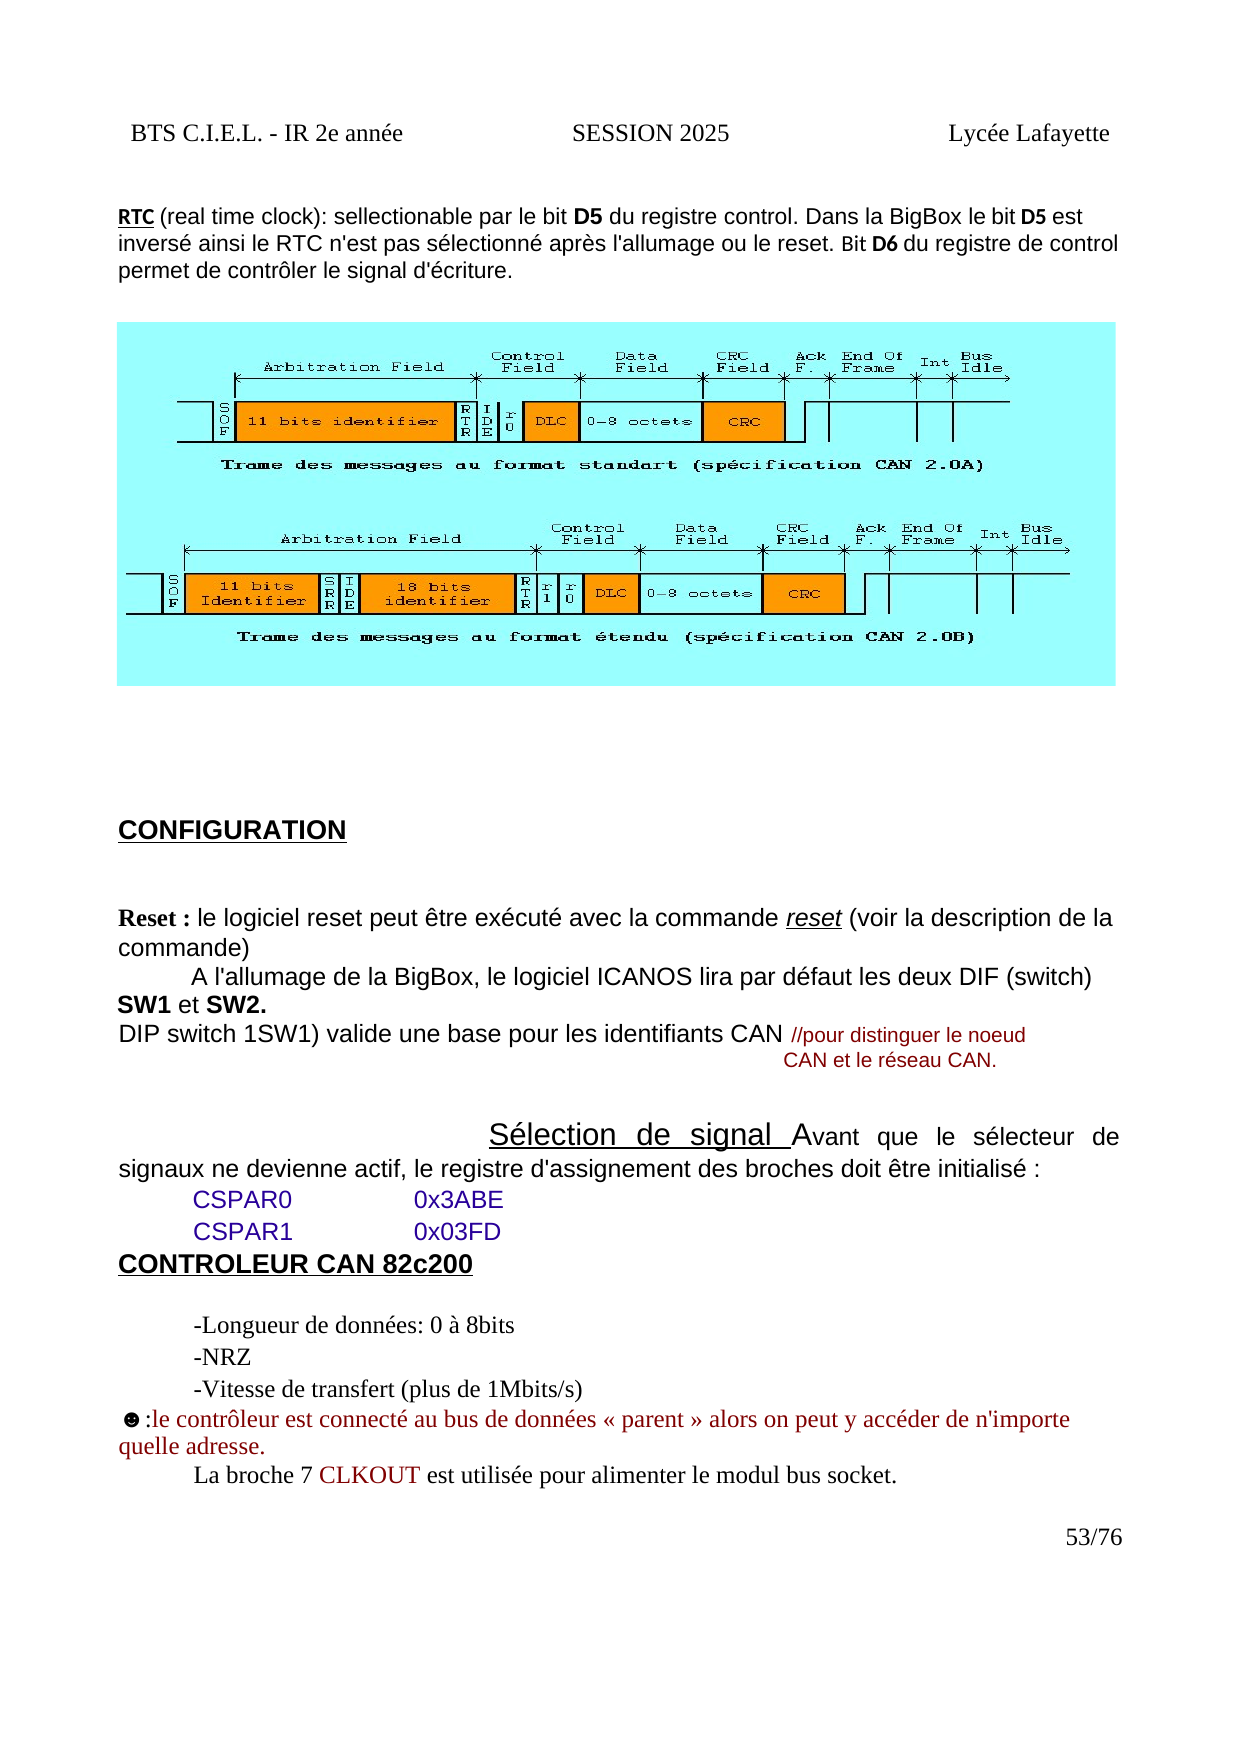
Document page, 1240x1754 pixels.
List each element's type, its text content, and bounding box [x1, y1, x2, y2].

subtitle CONFIGURATION [118, 811, 1122, 846]
text -Longueur de données: 0 à 8bits [193, 1310, 1121, 1339]
text -NRZ [193, 1342, 1121, 1371]
text CSPAR1 0x03FD [117, 1217, 1122, 1245]
text DIP switch 1SW1) valide une base pour les identifiants CAN //pour distinguer le noeud CAN et le réseau CAN. [118, 1019, 1122, 1072]
subtitle CONTROLEUR CAN 82c200 [118, 1248, 1122, 1279]
picture [116, 322, 1116, 686]
text RTC (real time clock): sellectionable par le bit D5 du registre control. Dans la BigBox le bit D5 est inversé ainsi le RTC n'est pas sélectionné après l'allumage ou le reset. Bit D6 du registre de control permet de contrôler le signal d'écriture. [118, 203, 1122, 283]
text ☻:le contrôleur est connecté au bus de données « parent » alors on peut y accéder de n'importe quelle adresse. [118, 1406, 1122, 1460]
text CSPAR0 0x3ABE [118, 1185, 1122, 1214]
text -Vitesse de transfert (plus de 1Mbits/s) [193, 1374, 1121, 1402]
text La broche 7 CLKOUT est utilisée pour alimenter le modul bus socket. [193, 1460, 1121, 1489]
text Reset : le logiciel reset peut être exécuté avec la commande reset (voir la description de la commande) [118, 903, 1121, 962]
text Sélection de signal Avant que le sélecteur de signaux ne devienne actif, le registre d'assignement des broches doit être initialisé : [118, 1116, 1120, 1183]
text A l'allumage de la BigBox, le logiciel ICANOS lira par défaut les deux DIF (switch) SW1 et SW2. [117, 963, 1121, 1018]
